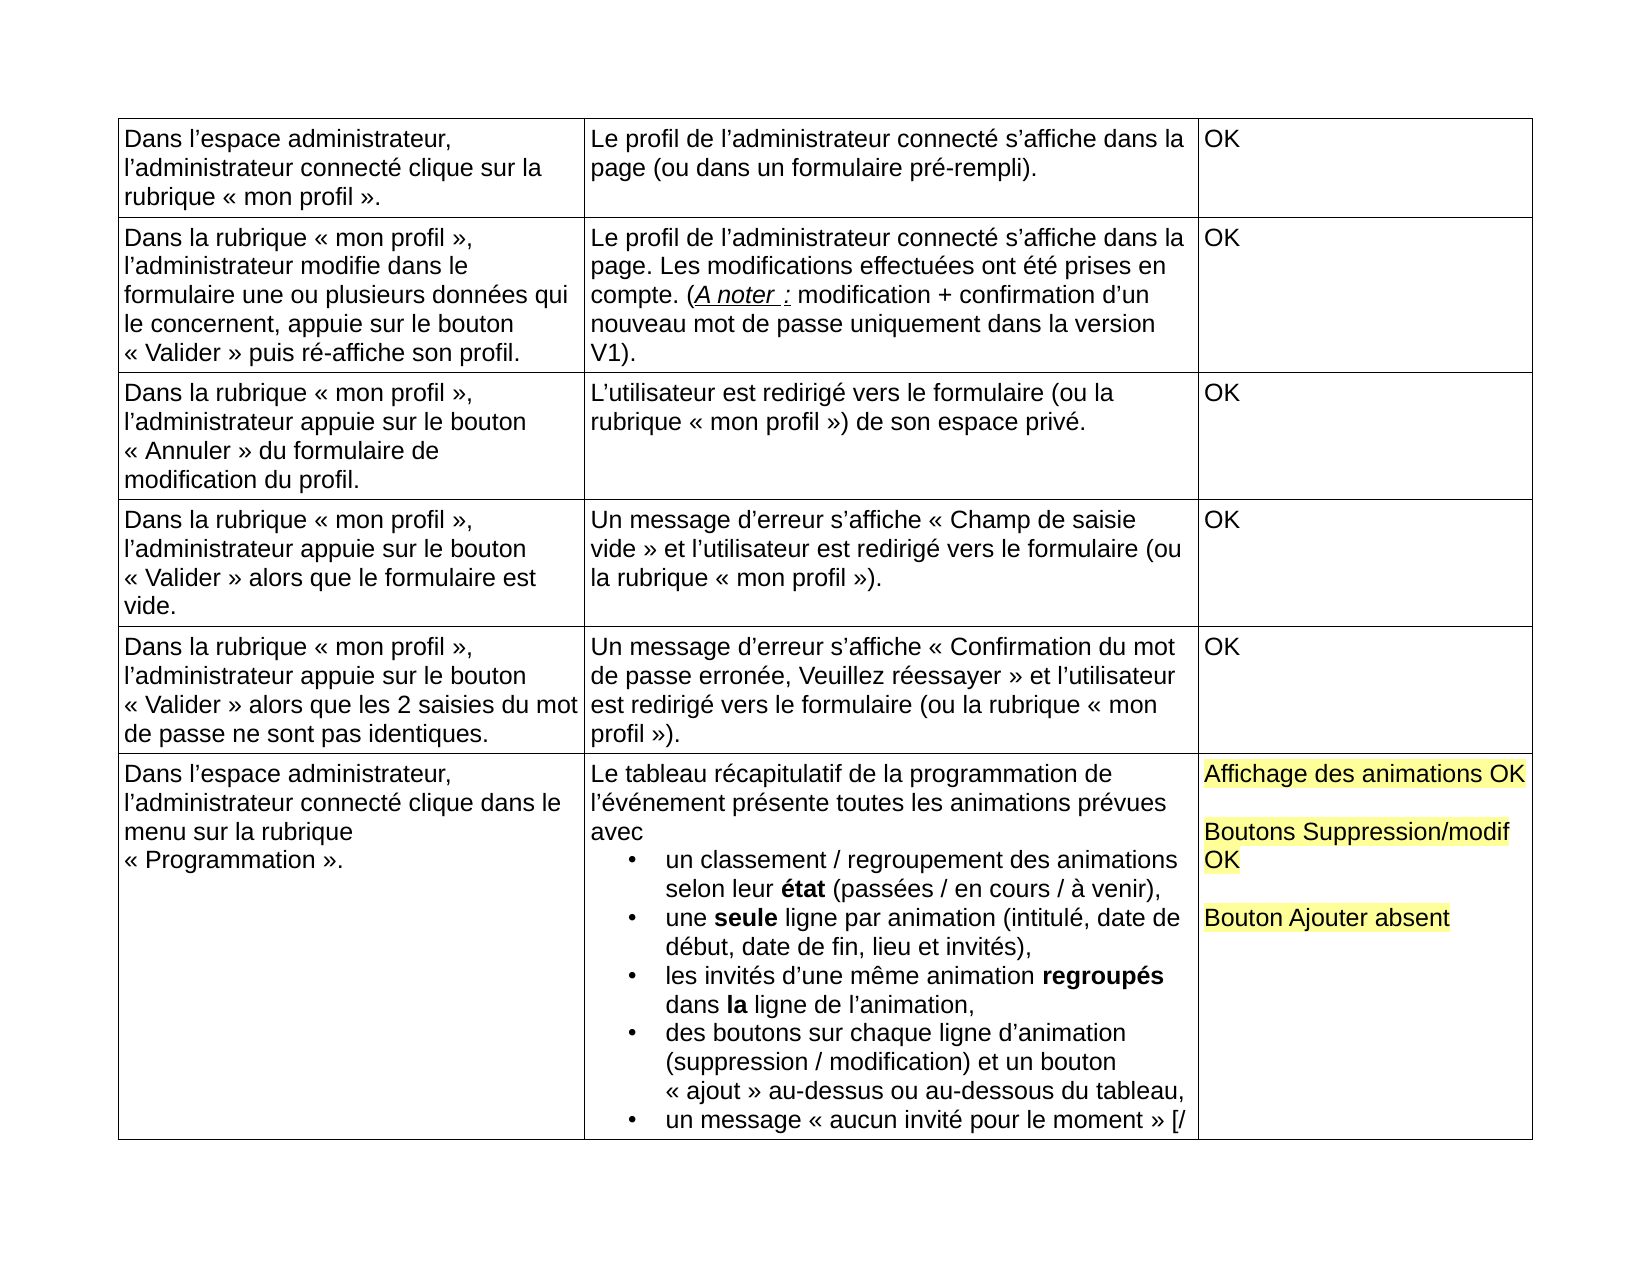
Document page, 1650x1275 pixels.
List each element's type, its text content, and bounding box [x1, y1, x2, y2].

table_cell Un message d’erreur s’affiche « Champ de saisie vide » et l’utilisateur est redirigé vers le formulaire (ou la rubrique « mon profil »). [585, 500, 1198, 626]
table_cell Dans la rubrique « mon profil », l’administrateur appuie sur le bouton « Valider » alors que les 2 saisies du mot de passe ne sont pas identiques. [119, 627, 584, 753]
table_cell Dans l’espace administrateur, l’administrateur connecté clique sur la rubrique « mon profil ». [119, 119, 584, 216]
table_cell OK [1199, 119, 1532, 216]
table_cell Dans la rubrique « mon profil », l’administrateur modifie dans le formulaire une ou plusieurs données qui le concernent, appuie sur le bouton « Valider » puis ré-affiche son profil. [119, 218, 584, 372]
table_cell OK [1199, 373, 1532, 499]
table_cell OK [1199, 627, 1532, 753]
table_cell Dans l’espace administrateur, l’administrateur connecté clique dans le menu sur la rubrique « Programmation ». [119, 754, 584, 1139]
table_cell L’utilisateur est redirigé vers le formulaire (ou la rubrique « mon profil ») de son espace privé. [585, 373, 1198, 499]
table_cell Un message d’erreur s’affiche « Confirmation du mot de passe erronée, Veuillez réessayer » et l’utilisateur est redirigé vers le formulaire (ou la rubrique « mon profil »). [585, 627, 1198, 753]
table_cell Dans la rubrique « mon profil », l’administrateur appuie sur le bouton « Annuler » du formulaire de modification du profil. [119, 373, 584, 499]
table_cell OK [1199, 500, 1532, 626]
table_cell Le tableau récapitulatif de la programmation de l’événement présente toutes les animations prévues avec un classement / regroupement des animations selon leur état (passées / en cours / à venir), une seule ligne par animation (intitulé, date de début, date de fin, lieu et invités), les invités d’une même animation regroupés dans la ligne de l’animation, des boutons sur chaque ligne d’animation (suppression / modification) et un bouton « ajout » au-dessus ou au-dessous du tableau, un message « aucun invité pour le moment » [/ [585, 754, 1198, 1139]
table_cell OK [1199, 218, 1532, 372]
table_cell Dans la rubrique « mon profil », l’administrateur appuie sur le bouton « Valider » alors que le formulaire est vide. [119, 500, 584, 626]
table_cell Affichage des animations OK Boutons Suppression/modif OK Bouton Ajouter absent [1199, 754, 1532, 1139]
table_cell Le profil de l’administrateur connecté s’affiche dans la page. Les modifications effectuées ont été prises en compte. (A noter : modification + confirmation d’un nouveau mot de passe uniquement dans la version V1). [585, 218, 1198, 372]
table_cell Le profil de l’administrateur connecté s’affiche dans la page (ou dans un formulaire pré-rempli). [585, 119, 1198, 216]
